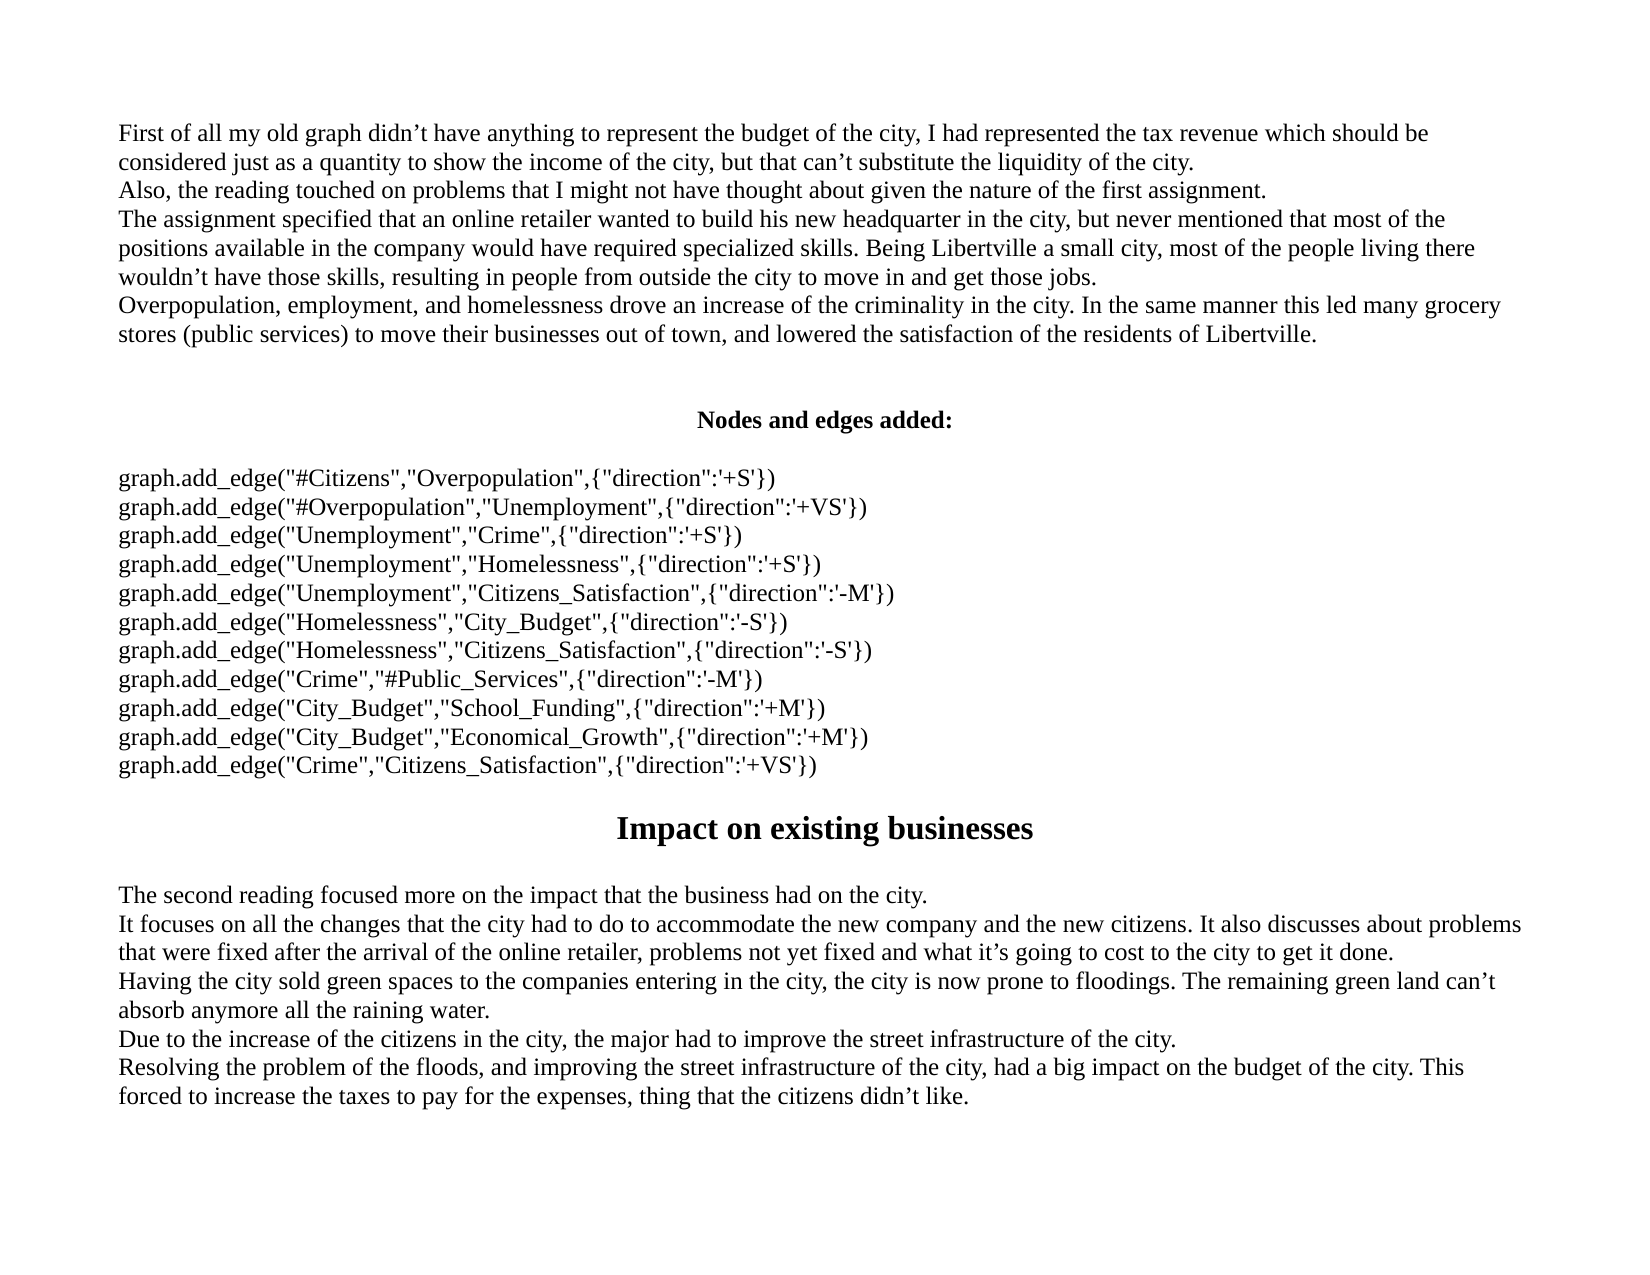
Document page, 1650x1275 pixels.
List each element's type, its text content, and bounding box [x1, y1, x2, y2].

text Nodes and edges added: [118, 406, 1532, 434]
text graph.add_edge("Unemployment","Citizens_Satisfaction",{"direction":'-M'}) [118, 578, 1532, 607]
text It focuses on all the changes that the city had to do to accommodate the new company and the new citizens. It also discusses about problems that were fixed after the arrival of the online retailer, problems not yet fixed and what it’s going to cost to the city to get it done. [118, 909, 1532, 966]
text graph.add_edge("Unemployment","Homelessness",{"direction":'+S'}) [118, 549, 1532, 578]
text First of all my old graph didn’t have anything to represent the budget of the city, I had represented the tax revenue which should be considered just as a quantity to show the income of the city, but that can’t substitute the liquidity of the city. [118, 118, 1532, 176]
text graph.add_edge("Homelessness","City_Budget",{"direction":'-S'}) [118, 607, 1532, 636]
text graph.add_edge("Homelessness","Citizens_Satisfaction",{"direction":'-S'}) [118, 636, 1532, 664]
text graph.add_edge("City_Budget","Economical_Growth",{"direction":'+M'}) [118, 722, 1532, 751]
text The second reading focused more on the impact that the business had on the city. [118, 880, 1532, 909]
text Due to the increase of the citizens in the city, the major had to improve the street infrastructure of the city. [118, 1024, 1532, 1052]
text Impact on existing businesses [118, 808, 1532, 846]
text Overpopulation, employment, and homelessness drove an increase of the criminality in the city. In the same manner this led many grocery stores (public services) to move their businesses out of town, and lowered the satisfaction of the residents of Libertville. [118, 291, 1532, 348]
text graph.add_edge("Crime","Citizens_Satisfaction",{"direction":'+VS'}) [118, 751, 1532, 779]
text graph.add_edge("#Overpopulation","Unemployment",{"direction":'+VS'}) [118, 492, 1532, 521]
text graph.add_edge("City_Budget","School_Funding",{"direction":'+M'}) [118, 693, 1532, 722]
text Resolving the problem of the floods, and improving the street infrastructure of the city, had a big impact on the budget of the city. This forced to increase the taxes to pay for the expenses, thing that the citizens didn’t like. [118, 1052, 1532, 1110]
text Having the city sold green spaces to the companies entering in the city, the city is now prone to floodings. The remaining green land can’t absorb anymore all the raining water. [118, 966, 1532, 1024]
text Also, the reading touched on problems that I might not have thought about given the nature of the first assignment. [118, 176, 1532, 204]
text graph.add_edge("Crime","#Public_Services",{"direction":'-M'}) [118, 664, 1532, 693]
text The assignment specified that an online retailer wanted to build his new headquarter in the city, but never mentioned that most of the positions available in the company would have required specialized skills. Being Libertville a small city, most of the people living there wouldn’t have those skills, resulting in people from outside the city to move in and get those jobs. [118, 204, 1532, 291]
text graph.add_edge("#Citizens","Overpopulation",{"direction":'+S'}) [118, 463, 1532, 492]
text graph.add_edge("Unemployment","Crime",{"direction":'+S'}) [118, 521, 1532, 549]
